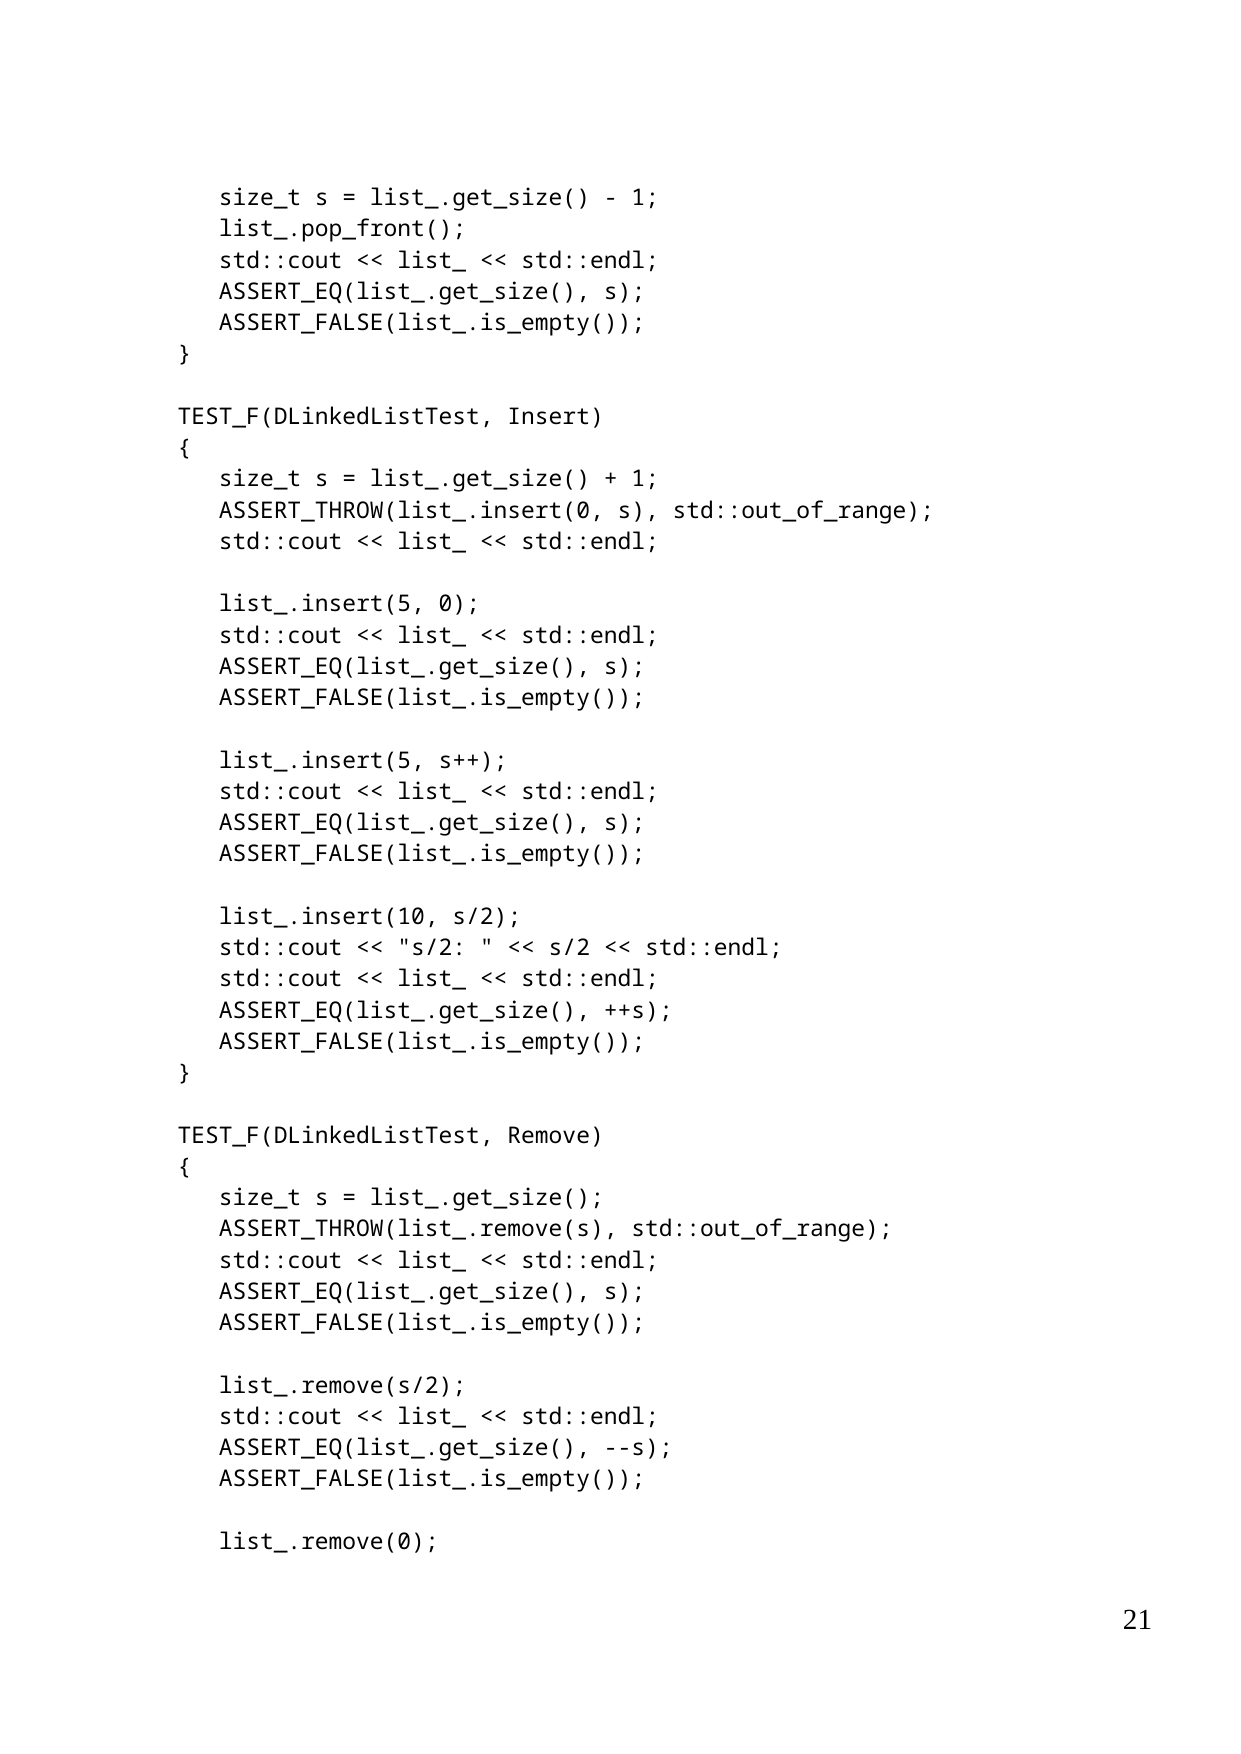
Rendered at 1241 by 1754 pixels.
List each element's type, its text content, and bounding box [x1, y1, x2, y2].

text size_t s = list_.get_size() - 1; list_.pop_front(); std::cout << list_ << std::endl; ASSERT_EQ(list_.get_size(), s); ASSERT_FALSE(list_.is_empty()); } TEST_F(DLinkedListTest, Insert) { size_t s = list_.get_size() + 1; ASSERT_THROW(list_.insert(0, s), std::out_of_range); std::cout << list_ << std::endl; list_.insert(5, 0); std::cout << list_ << std::endl; ASSERT_EQ(list_.get_size(), s); ASSERT_FALSE(list_.is_empty()); list_.insert(5, s++); std::cout << list_ << std::endl; ASSERT_EQ(list_.get_size(), s); ASSERT_FALSE(list_.is_empty()); list_.insert(10, s/2); std::cout << "s/2: " << s/2 << std::endl; std::cout << list_ << std::endl; ASSERT_EQ(list_.get_size(), ++s); ASSERT_FALSE(list_.is_empty()); } TEST_F(DLinkedListTest, Remove) { size_t s = list_.get_size(); ASSERT_THROW(list_.remove(s), std::out_of_range); std::cout << list_ << std::endl; ASSERT_EQ(list_.get_size(), s); ASSERT_FALSE(list_.is_empty()); list_.remove(s/2); std::cout << list_ << std::endl; ASSERT_EQ(list_.get_size(), --s); ASSERT_FALSE(list_.is_empty()); list_.remove(0); [177, 181, 1152, 1556]
